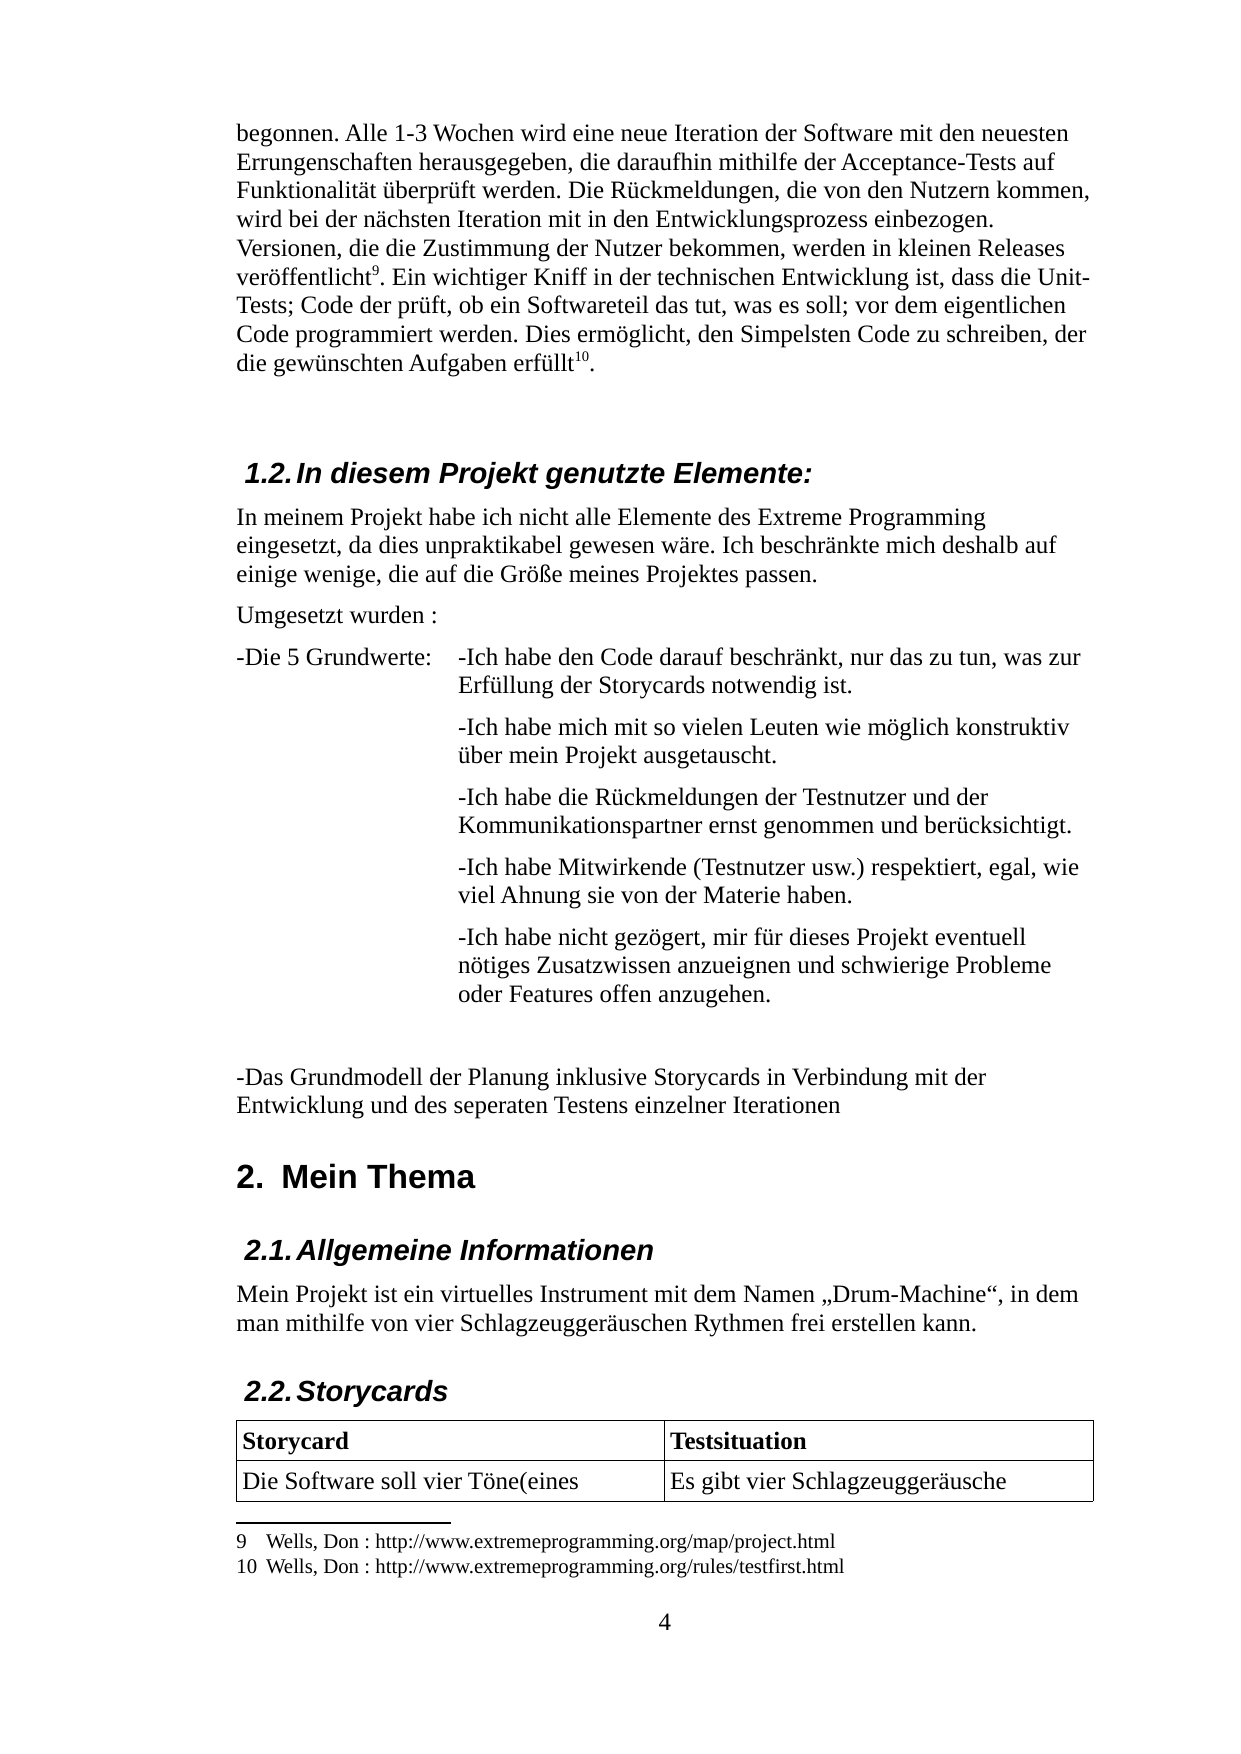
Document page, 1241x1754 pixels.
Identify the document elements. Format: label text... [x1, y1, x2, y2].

text In meinem Projekt habe ich nicht alle Elemente des Extreme Programming eingesetzt, da dies unpraktikabel gewesen wäre. Ich beschränkte mich deshalb auf einige wenige, die auf die Größe meines Projektes passen. [236, 502, 1093, 588]
text -Das Grundmodell der Planung inklusive Storycards in Verbindung mit der Entwicklung und des seperaten Testens einzelner Iterationen [236, 1062, 1093, 1119]
subtitle In diesem Projekt genutzte Elemente: [236, 456, 1093, 489]
table_header Testsituation [665, 1421, 1093, 1460]
text -Ich habe nicht gezögert, mir für dieses Projekt eventuell nötiges Zusatzwissen anzueignen und schwierige Probleme oder Features offen anzugehen. [236, 922, 1093, 1008]
text -Ich habe mich mit so vielen Leuten wie möglich konstruktiv über mein Projekt ausgetauscht. [236, 712, 1093, 769]
text Wells, Don : http://www.extremeprogramming.org/map/project.html [236, 1529, 1093, 1553]
table_cell Es gibt vier Schlagzeuggeräusche [665, 1461, 1093, 1501]
table_header Storycard [237, 1421, 664, 1460]
text Mein Projekt ist ein virtuelles Instrument mit dem Namen „Drum-Machine“, in dem man mithilfe von vier Schlagzeuggeräuschen Rythmen frei erstellen kann. [236, 1279, 1093, 1336]
text Wells, Don : http://www.extremeprogramming.org/rules/testfirst.html [236, 1553, 1093, 1578]
subtitle Allgemeine Informationen [236, 1233, 1093, 1266]
subtitle Storycards [236, 1374, 1093, 1407]
text -Die 5 Grundwerte: -Ich habe den Code darauf beschränkt, nur das zu tun, was zur Erfüllung der Storycards notwendig ist. [236, 642, 1093, 699]
text -Ich habe die Rückmeldungen der Testnutzer und der Kommunikationspartner ernst genommen und berücksichtigt. [236, 782, 1093, 839]
text begonnen. Alle 1-3 Wochen wird eine neue Iteration der Software mit den neuesten Errungenschaften herausgegeben, die daraufhin mithilfe der Acceptance-Tests auf Funktionalität überprüft werden. Die Rückmeldungen, die von den Nutzern kommen, wird bei der nächsten Iteration mit in den Entwicklungsprozess einbezogen. Versionen, die die Zustimmung der Nutzer bekommen, werden in kleinen Releases veröffentlicht. Ein wichtiger Kniff in der technischen Entwicklung ist, dass die Unit-Tests; Code der prüft, ob ein Softwareteil das tut, was es soll; vor dem eigentlichen Code programmiert werden. Dies ermöglicht, den Simpelsten Code zu schreiben, der die gewünschten Aufgaben erfüllt. [236, 118, 1093, 377]
subtitle Mein Thema [236, 1157, 1093, 1195]
text Umgesetzt wurden : [236, 600, 1093, 629]
text -Ich habe Mitwirkende (Testnutzer usw.) respektiert, egal, wie viel Ahnung sie von der Materie haben. [236, 852, 1093, 909]
table_cell Die Software soll vier Töne(eines [237, 1461, 664, 1501]
